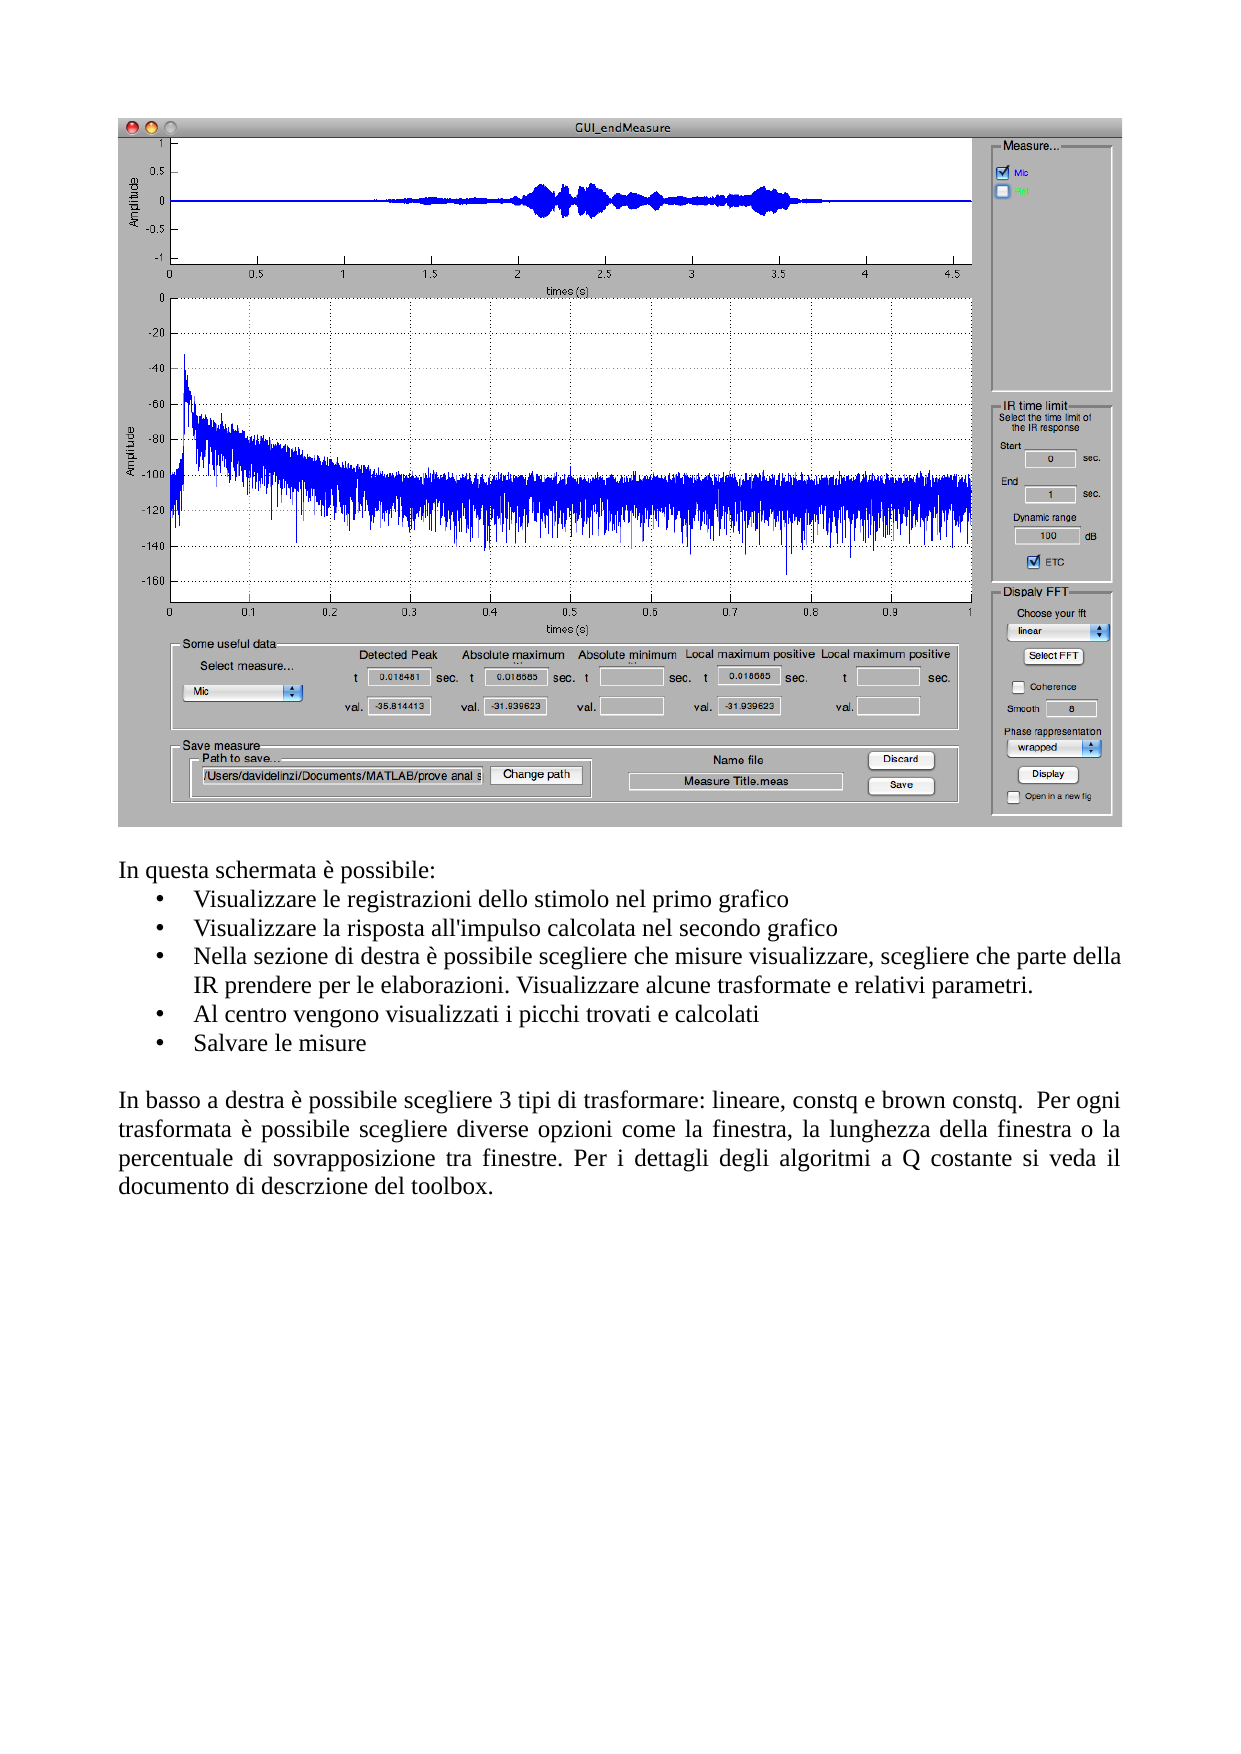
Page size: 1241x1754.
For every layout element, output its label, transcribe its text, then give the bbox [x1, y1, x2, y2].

text In questa schermata è possibile: [118, 855, 1122, 884]
list Nella sezione di destra è possibile scegliere che misure visualizzare, scegliere che parte della IR prendere per le elaborazioni. Visualizzare alcune trasformate e relativi parametri. [156, 941, 1122, 999]
list Al centro vengono visualizzati i picchi trovati e calcolati [156, 999, 1122, 1028]
list Salvare le misure [156, 1028, 1122, 1056]
text In basso a destra è possibile scegliere 3 tipi di trasformare: lineare, constq e brown constq. Per ogni trasformata è possibile scegliere diverse opzioni come la finestra, la lunghezza della finestra o la percentuale di sovrapposizione tra finestre. Per i dettagli degli algoritmi a Q costante si veda il documento di descrzione del toolbox. [118, 1085, 1122, 1200]
list Visualizzare le registrazioni dello stimolo nel primo grafico [156, 884, 1122, 913]
list Visualizzare la risposta all'impulso calcolata nel secondo grafico [156, 913, 1122, 941]
picture [118, 118, 1123, 827]
